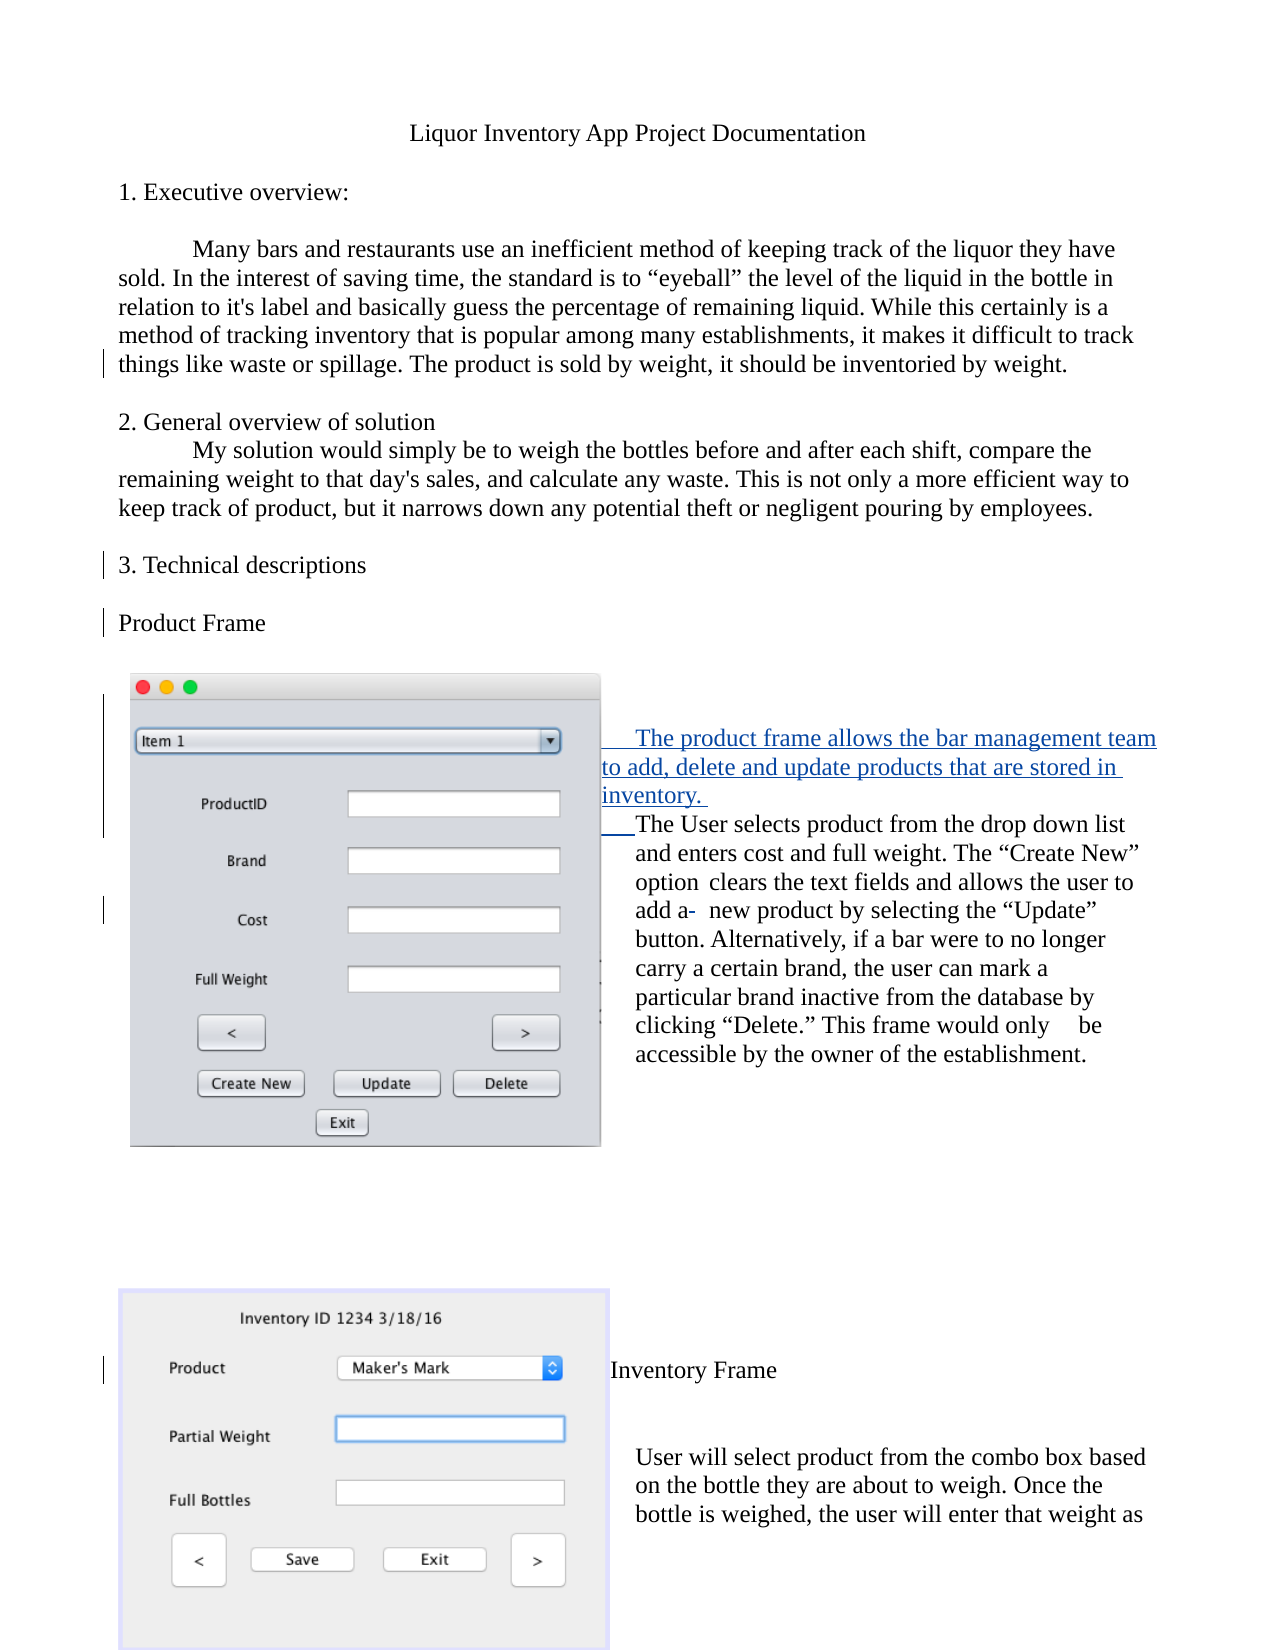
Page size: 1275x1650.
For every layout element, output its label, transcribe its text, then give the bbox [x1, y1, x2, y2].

text The product frame allows the bar management team [602, 723, 1157, 748]
picture [130, 673, 602, 1147]
text 3. Technical descriptions [118, 551, 1157, 579]
text to add, delete and update products that are stored in inventory. [602, 749, 1157, 809]
text User will select product from the combo box based on the bottle they are about to weigh. Once the bottle is weighed, the user will enter that weight as [610, 1442, 1157, 1528]
text Inventory Frame [610, 1356, 1157, 1384]
picture [117, 1286, 610, 1650]
text Product Frame [118, 608, 1157, 637]
text 1. Executive overview: [118, 177, 1157, 206]
text 2. General overview of solution [118, 407, 1157, 436]
text The User selects product from the drop down list and enters cost and full weight. The “Create New” option clears the text fields and allows the user to add a new product by selecting the “Update” button. Alternatively, if a bar were to no longer carry a certain brand, the user can mark a particular brand inactive from the database by clicking “Delete.” This frame would only be accessible by the owner of the establishment. [602, 809, 1157, 1068]
text My solution would simply be to weigh the bottles before and after each shift, compare the remaining weight to that day's sales, and calculate any waste. This is not only a more efficient way to keep track of product, but it narrows down any potential theft or negligent pouring by employees. [118, 436, 1157, 522]
text Many bars and restaurants use an inefficient method of keeping track of the liquor they have sold. In the interest of saving time, the standard is to “eyeball” the level of the liquid in the bottle in relation to it's label and basically guess the percentage of remaining liquid. While this certainly is a method of tracking inventory that is popular among many establishments, it makes it difficult to track things like waste or spillage. The product is sold by weight, it should be inventoried by weight. [118, 234, 1157, 378]
